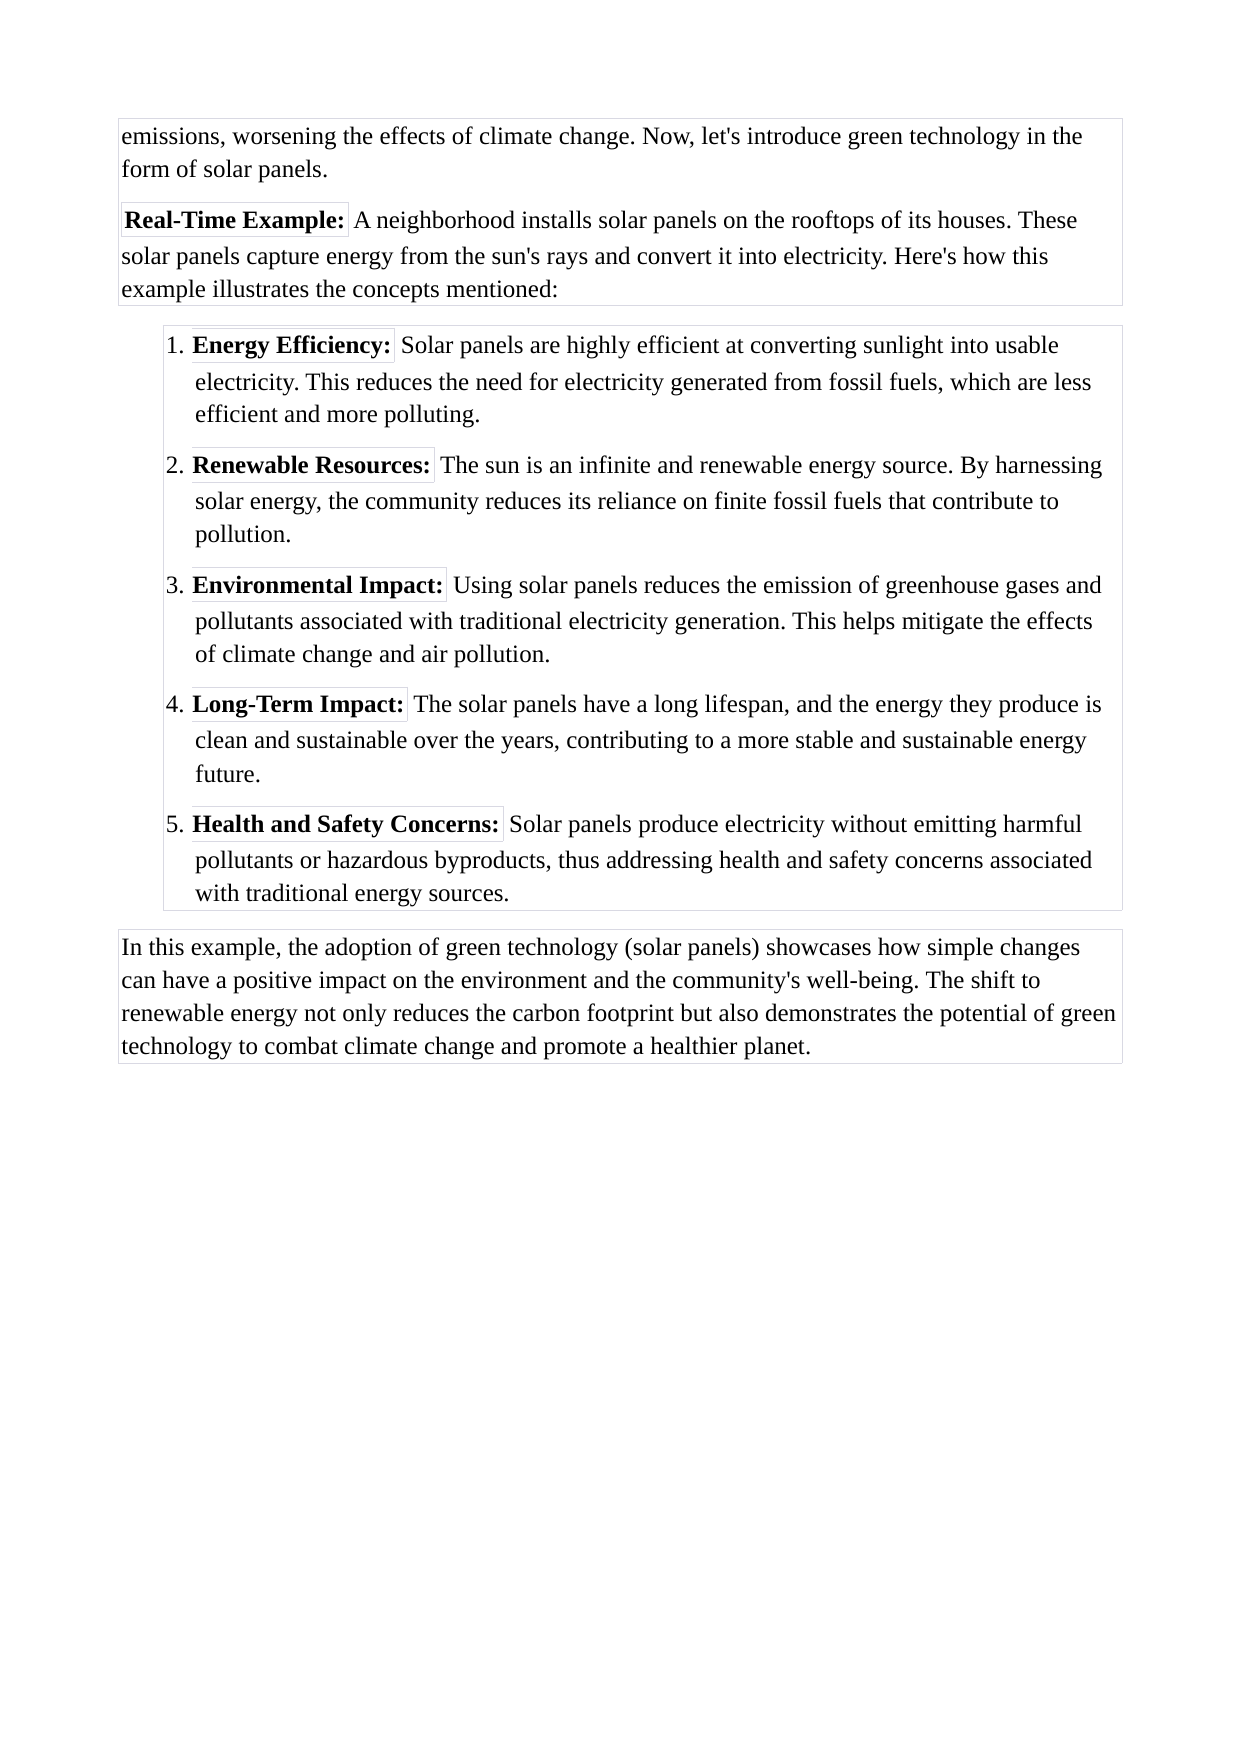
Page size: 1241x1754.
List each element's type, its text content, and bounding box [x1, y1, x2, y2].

text emissions, worsening the effects of climate change. Now, let's introduce green technology in the form of solar panels. [119, 119, 1122, 183]
list Environmental Impact: Using solar panels reduces the emission of greenhouse gases and pollutants associated with traditional electricity generation. This helps mitigate the effects of climate change and air pollution. [164, 564, 1122, 668]
text In this example, the adoption of green technology (solar panels) showcases how simple changes can have a positive impact on the environment and the community's well-being. The shift to renewable energy not only reduces the carbon footprint but also demonstrates the potential of green technology to combat climate change and promote a healthier planet. [119, 930, 1122, 1063]
list Renewable Resources: The sun is an infinite and renewable energy source. By harnessing solar energy, the community reduces its reliance on finite fossil fuels that contribute to pollution. [164, 444, 1122, 548]
list Health and Safety Concerns: Solar panels produce electricity without emitting harmful pollutants or hazardous byproducts, thus addressing health and safety concerns associated with traditional energy sources. [164, 803, 1122, 910]
list Energy Efficiency: Solar panels are highly efficient at converting sunlight into usable electricity. This reduces the need for electricity generated from fossil fuels, which are less efficient and more polluting. [164, 326, 1122, 428]
list Long-Term Impact: The solar panels have a long lifespan, and the energy they produce is clean and sustainable over the years, contributing to a more stable and sustainable energy future. [164, 683, 1122, 787]
text Real-Time Example: A neighborhood installs solar panels on the rooftops of its houses. These solar panels capture energy from the sun's rays and convert it into electricity. Here's how this example illustrates the concepts mentioned: [119, 199, 1122, 305]
